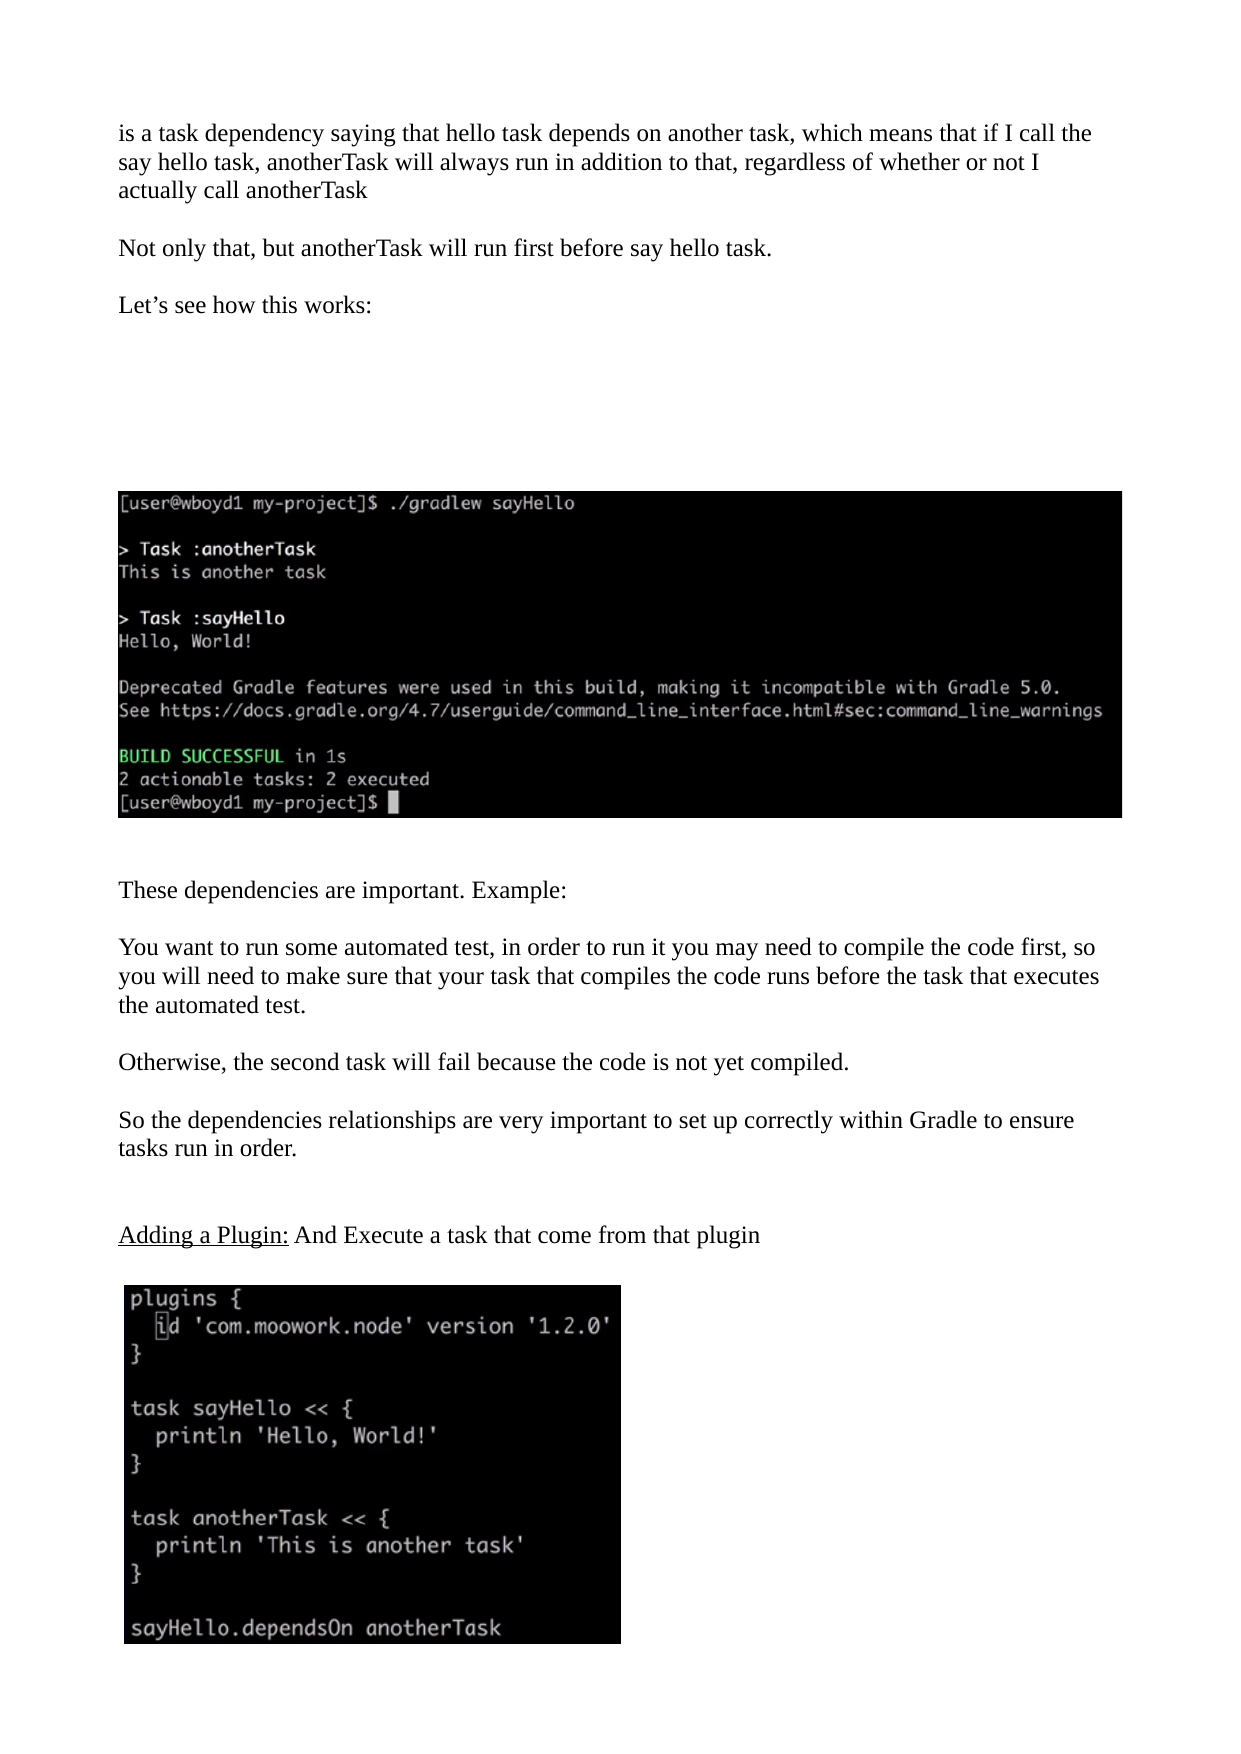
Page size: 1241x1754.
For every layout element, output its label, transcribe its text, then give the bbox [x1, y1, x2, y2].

text Let’s see how this works: [118, 291, 1122, 319]
text Otherwise, the second task will fail because the code is not yet compiled. [118, 1047, 1122, 1076]
text You want to run some automated test, in order to run it you may need to compile the code first, so you will need to make sure that your task that compiles the code runs before the task that executes the automated test. [118, 932, 1122, 1018]
picture [124, 1285, 621, 1644]
text Not only that, but anotherTask will run first before say hello task. [118, 233, 1122, 262]
text So the dependencies relationships are very important to set up correctly within Gradle to ensure tasks run in order. [118, 1105, 1122, 1162]
picture [118, 491, 1123, 818]
text is a task dependency saying that hello task depends on another task, which means that if I call the say hello task, anotherTask will always run in addition to that, regardless of whether or not I actually call anotherTask [118, 118, 1122, 204]
text Adding a Plugin: And Execute a task that come from that plugin [118, 1220, 1122, 1248]
text These dependencies are important. Example: [118, 875, 1122, 903]
